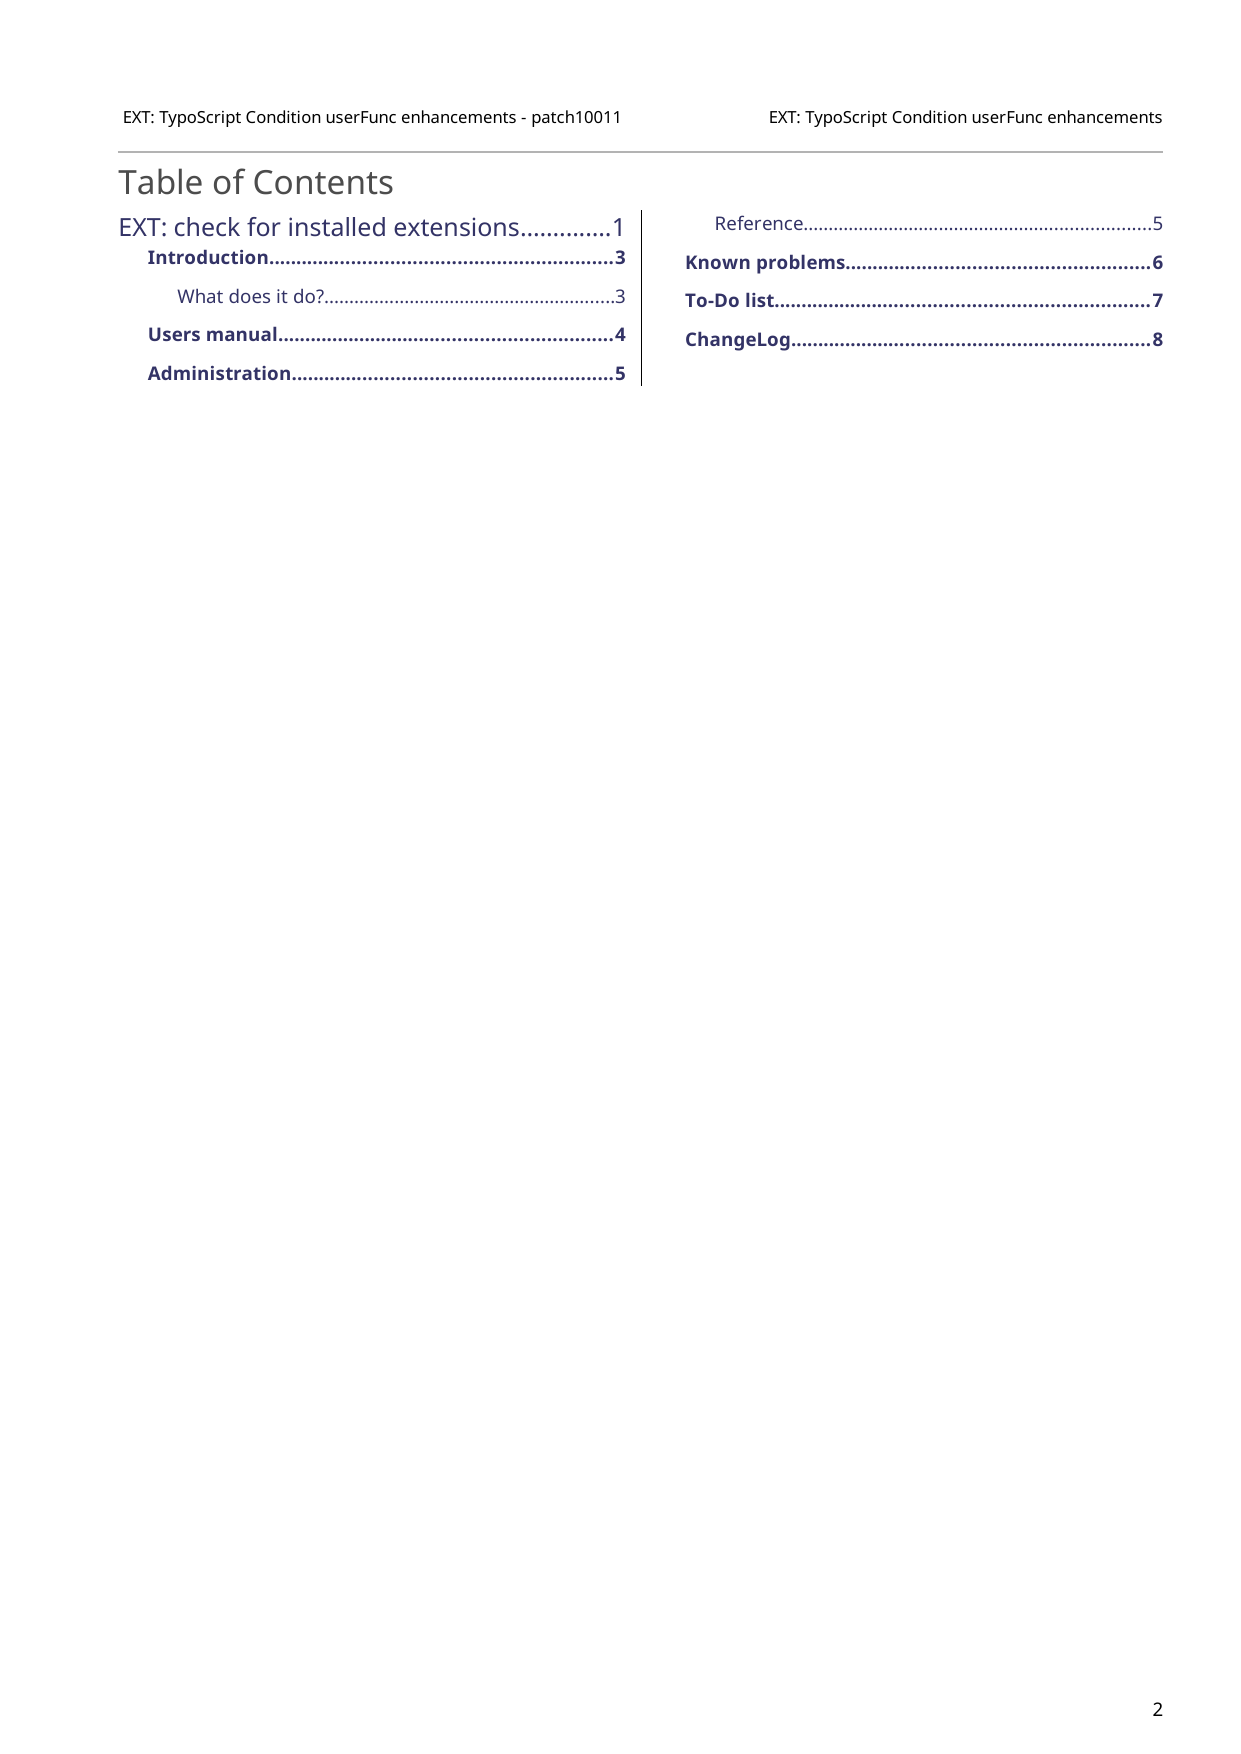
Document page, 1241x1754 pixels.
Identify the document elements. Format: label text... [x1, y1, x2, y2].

text EXT: check for installed extensions 1 [118, 210, 626, 244]
text Known problems 6 [685, 249, 1163, 275]
subtitle Table of Contents [118, 158, 1163, 204]
text Introduction 3 [148, 244, 626, 270]
text Users manual 4 [148, 321, 626, 347]
text Administration 5 [148, 359, 626, 386]
text What does it do? 3 [177, 283, 626, 309]
text Reference 5 [714, 210, 1163, 236]
text To-Do list 7 [685, 287, 1163, 313]
text ChangeLog 8 [685, 326, 1163, 352]
